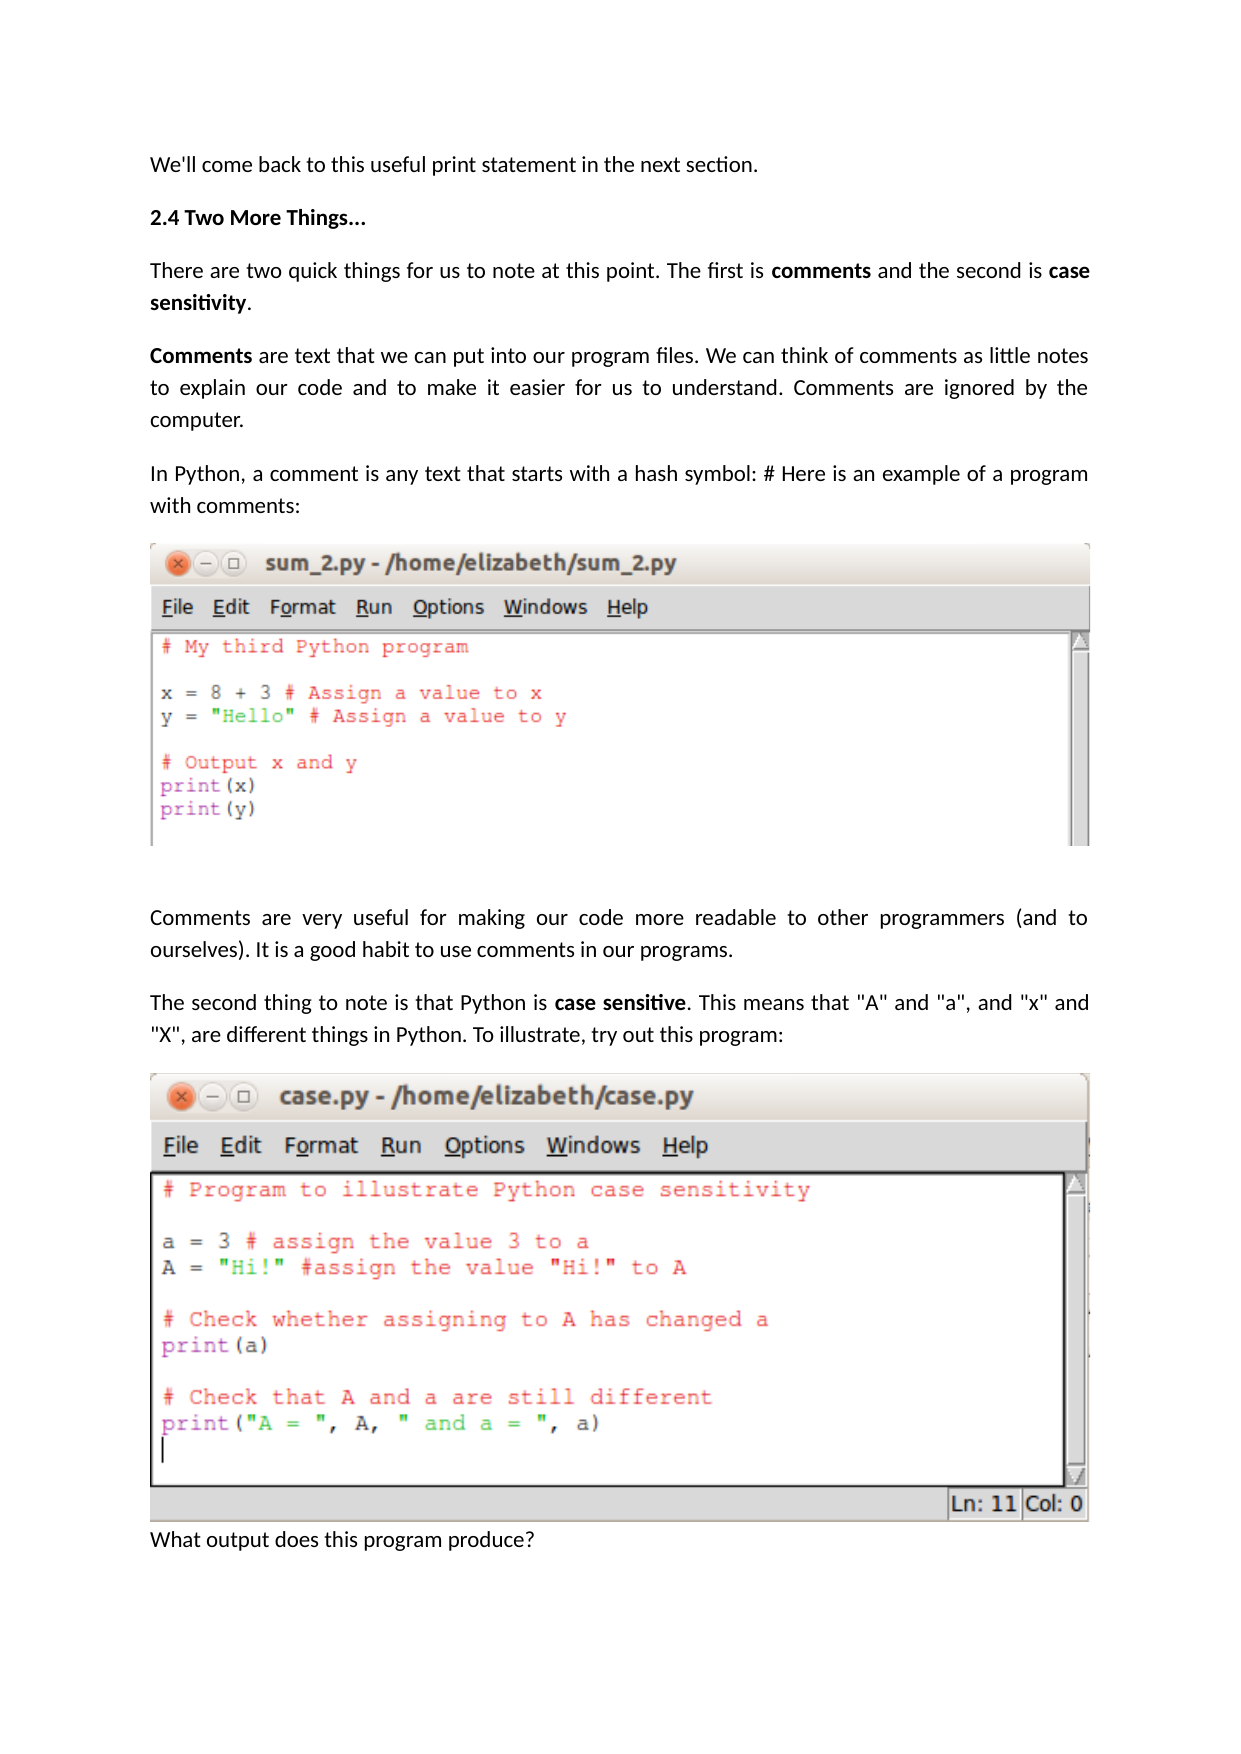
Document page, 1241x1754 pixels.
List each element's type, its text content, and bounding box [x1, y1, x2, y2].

text 2.4 Two More Things... [150, 203, 1090, 231]
text In Python, a comment is any text that starts with a hash symbol: # Here is an example of a program with comments: [150, 459, 1090, 519]
text Comments are very useful for making our code more readable to other programmers (and to ourselves). It is a good habit to use comments in our programs. [150, 903, 1090, 963]
picture [150, 543, 1091, 846]
text The second thing to note is that Python is case sensitive. This means that "A" and "a", and "x" and "X", are different things in Python. To illustrate, try out this program: [150, 988, 1090, 1048]
text There are two quick things for us to note at this point. The first is comments and the second is case sensitivity. [150, 256, 1090, 316]
picture [150, 1073, 1091, 1522]
text Comments are text that we can put into our program files. We can think of comments as little notes to explain our code and to make it easier for us to understand. Comments are ignored by the computer. [150, 341, 1090, 434]
text We'll come back to this useful print statement in the next section. [150, 150, 1090, 178]
text What output does this program produce? [150, 1522, 1090, 1554]
